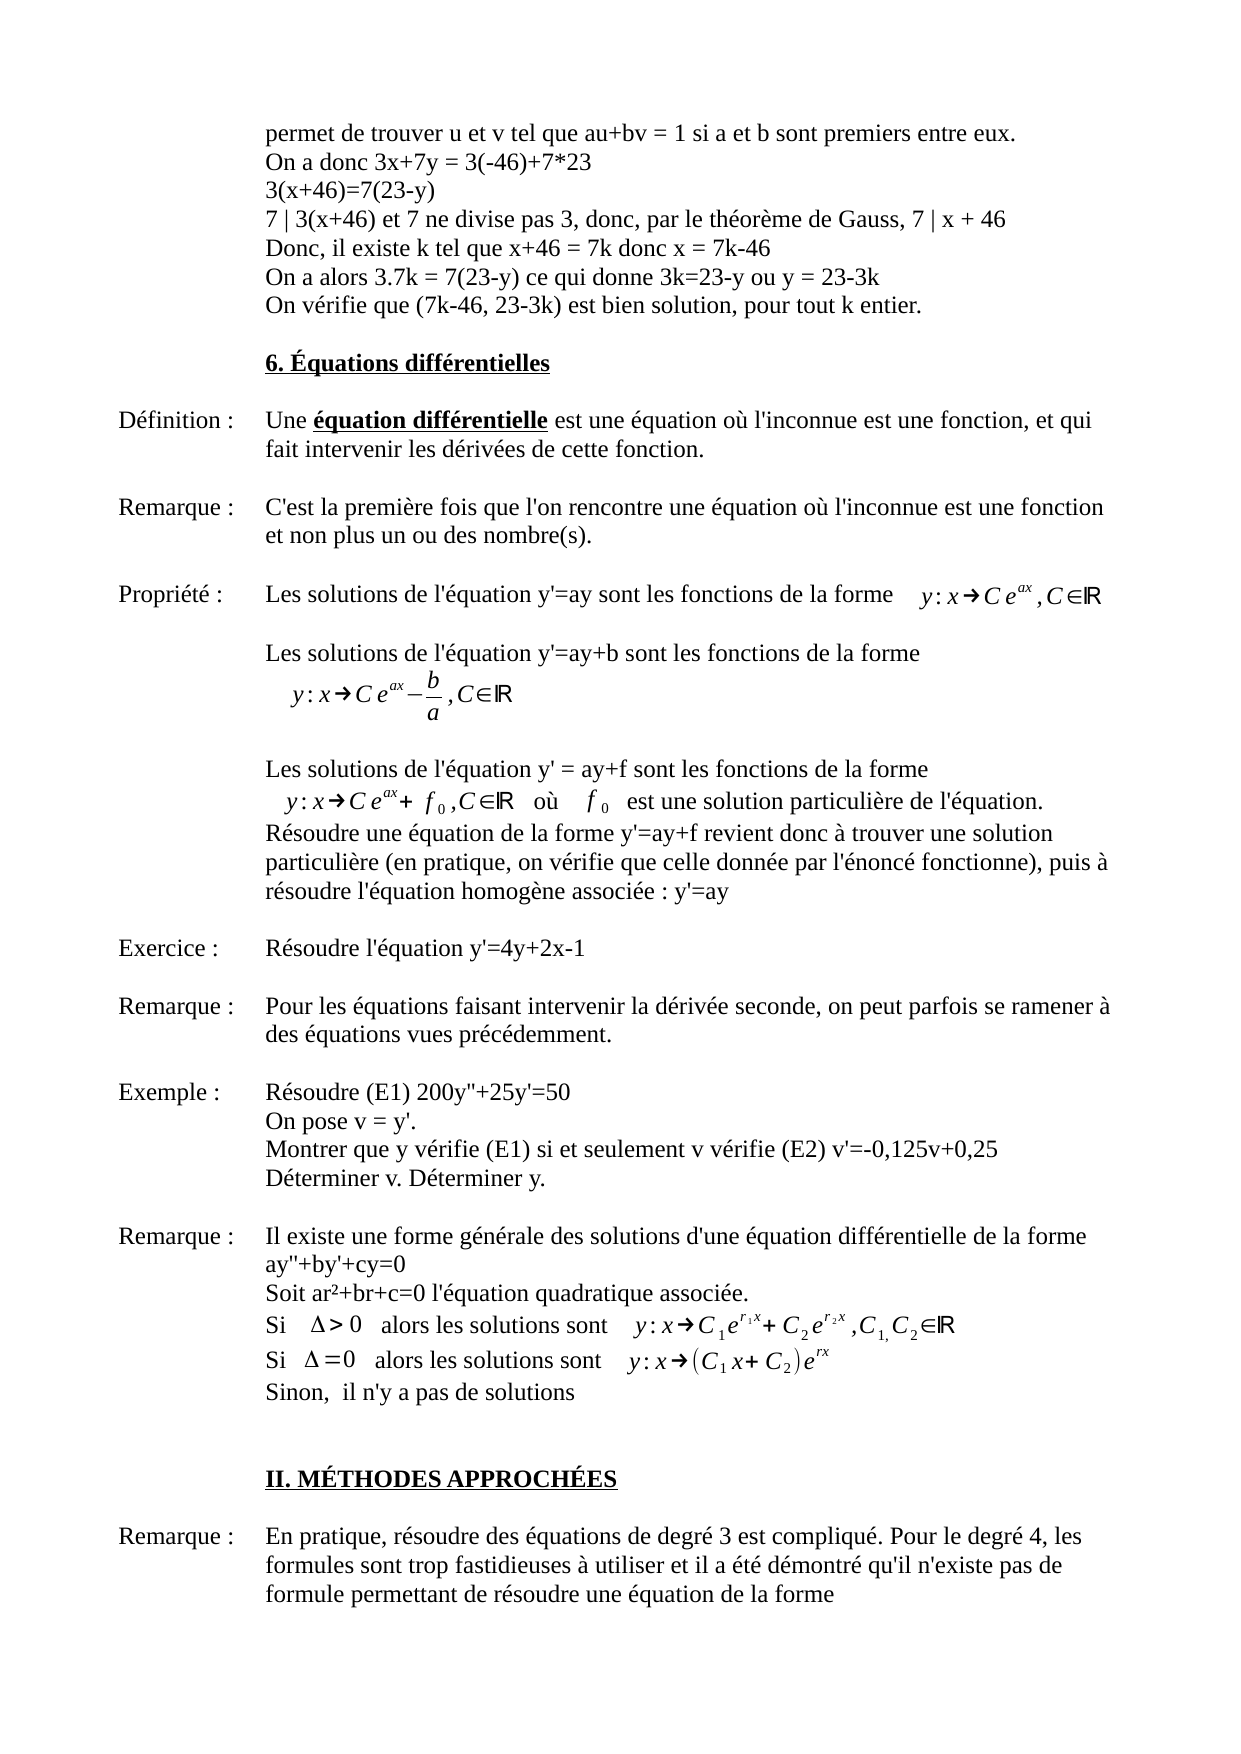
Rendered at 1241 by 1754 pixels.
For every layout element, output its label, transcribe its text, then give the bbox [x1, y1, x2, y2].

text où est une solution particulière de l'équation. [118, 783, 1122, 818]
text permet de trouver u et v tel que au+bv = 1 si a et b sont premiers entre eux. [118, 118, 1122, 147]
text Soit ar²+br+c=0 l'équation quadratique associée. [118, 1278, 1122, 1307]
text Exercice : Résoudre l'équation y'=4y+2x-1 [118, 933, 1122, 962]
text Déterminer v. Déterminer y. [118, 1163, 1122, 1192]
text Sinon, il n'y a pas de solutions [118, 1377, 1122, 1406]
text Définition : Une équation différentielle est une équation où l'inconnue est une fonction, et qui fait intervenir les dérivées de cette fonction. [118, 406, 1122, 463]
text On a donc 3x+7y = 3(-46)+7*23 [118, 147, 1122, 176]
text Résoudre une équation de la forme y'=ay+f revient donc à trouver une solution particulière (en pratique, on vérifie que celle donnée par l'énoncé fonctionne), puis à résoudre l'équation homogène associée : y'=ay [118, 818, 1122, 904]
text On vérifie que (7k-46, 23-3k) est bien solution, pour tout k entier. [118, 291, 1122, 319]
text ay''+by'+cy=0 [118, 1249, 1122, 1278]
text Donc, il existe k tel que x+46 = 7k donc x = 7k-46 [118, 233, 1122, 262]
text Remarque : En pratique, résoudre des équations de degré 3 est compliqué. Pour le degré 4, les formules sont trop fastidieuses à utiliser et il a été démontré qu'il n'existe pas de formule permettant de résoudre une équation de la forme [118, 1521, 1122, 1607]
text On a alors 3.7k = 7(23-y) ce qui donne 3k=23-y ou y = 23-3k [118, 262, 1122, 291]
text Si alors les solutions sont [118, 1307, 1122, 1342]
text On pose v = y'. [118, 1106, 1122, 1134]
text Propriété : Les solutions de l'équation y'=ay sont les fonctions de la forme [118, 578, 1122, 609]
text Exemple : Résoudre (E1) 200y''+25y'=50 [118, 1077, 1122, 1106]
text Remarque : Il existe une forme générale des solutions d'une équation différentielle de la forme [118, 1221, 1122, 1249]
text Remarque : C'est la première fois que l'on rencontre une équation où l'inconnue est une fonction et non plus un ou des nombre(s). [118, 492, 1122, 549]
text 7 | 3(x+46) et 7 ne divise pas 3, donc, par le théorème de Gauss, 7 | x + 46 [118, 204, 1122, 233]
text 3(x+46)=7(23-y) [118, 176, 1122, 204]
text 6. Équations différentielles [118, 348, 1122, 377]
text II. MÉTHODES APPROCHÉES [118, 1464, 1122, 1492]
text Les solutions de l'équation y' = ay+f sont les fonctions de la forme [118, 754, 1122, 783]
text Montrer que y vérifie (E1) si et seulement v vérifie (E2) v'=-0,125v+0,25 [118, 1134, 1122, 1163]
text Sialors les solutions sont [118, 1342, 1122, 1377]
text Remarque : Pour les équations faisant intervenir la dérivée seconde, on peut parfois se ramener à des équations vues précédemment. [118, 991, 1122, 1048]
text Les solutions de l'équation y'=ay+b sont les fonctions de la forme [118, 638, 1122, 667]
